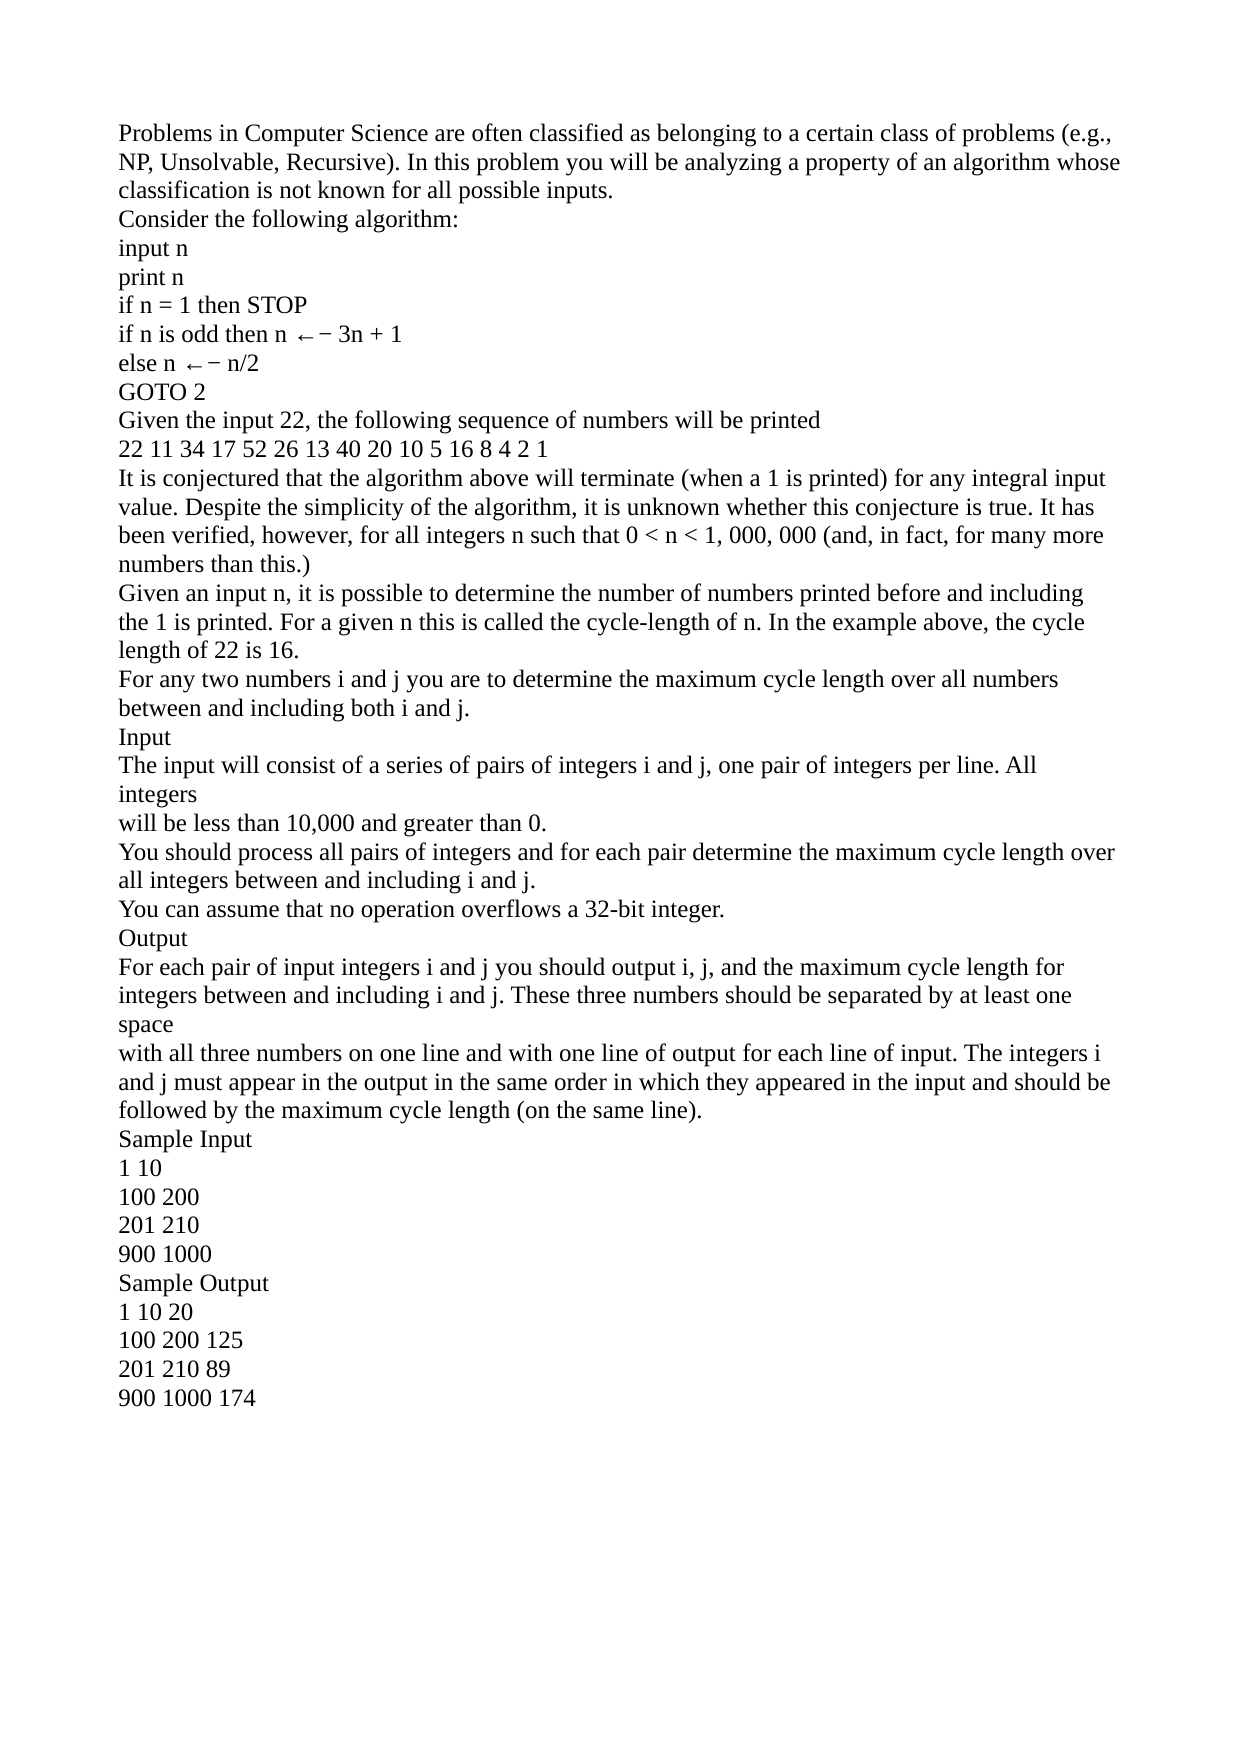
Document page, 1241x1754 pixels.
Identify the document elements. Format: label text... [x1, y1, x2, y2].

text 1 10 20 [118, 1297, 1122, 1326]
text Input [118, 722, 1122, 751]
text The input will consist of a series of pairs of integers i and j, one pair of integers per line. All integers [118, 751, 1122, 808]
text 201 210 [118, 1211, 1122, 1239]
text input n [118, 233, 1122, 262]
text 100 200 125 [118, 1326, 1122, 1354]
text GOTO 2 [118, 377, 1122, 406]
text Output [118, 923, 1122, 952]
text if n = 1 then STOP [118, 291, 1122, 319]
text Problems in Computer Science are often classified as belonging to a certain class of problems (e.g., [118, 118, 1122, 147]
text For each pair of input integers i and j you should output i, j, and the maximum cycle length for [118, 952, 1122, 981]
text else n ←− n/2 [118, 348, 1122, 377]
text and j must appear in the output in the same order in which they appeared in the input and should be [118, 1067, 1122, 1096]
text Given an input n, it is possible to determine the number of numbers printed before and including [118, 578, 1122, 607]
text NP, Unsolvable, Recursive). In this problem you will be analyzing a property of an algorithm whose [118, 147, 1122, 176]
text between and including both i and j. [118, 693, 1122, 722]
text classification is not known for all possible inputs. [118, 176, 1122, 204]
text 900 1000 [118, 1239, 1122, 1268]
text if n is odd then n ←− 3n + 1 [118, 319, 1122, 348]
text Consider the following algorithm: [118, 204, 1122, 233]
text all integers between and including i and j. [118, 866, 1122, 894]
text print n [118, 262, 1122, 291]
text integers between and including i and j. These three numbers should be separated by at least one space [118, 981, 1122, 1038]
text will be less than 10,000 and greater than 0. [118, 808, 1122, 837]
text For any two numbers i and j you are to determine the maximum cycle length over all numbers [118, 664, 1122, 693]
text length of 22 is 16. [118, 636, 1122, 664]
text You can assume that no operation overflows a 32-bit integer. [118, 894, 1122, 923]
text 201 210 89 [118, 1354, 1122, 1383]
text 22 11 34 17 52 26 13 40 20 10 5 16 8 4 2 1 [118, 434, 1122, 463]
text 100 200 [118, 1182, 1122, 1211]
text It is conjectured that the algorithm above will terminate (when a 1 is printed) for any integral input [118, 463, 1122, 492]
text 1 10 [118, 1153, 1122, 1182]
text You should process all pairs of integers and for each pair determine the maximum cycle length over [118, 837, 1122, 866]
text Sample Output [118, 1268, 1122, 1297]
text Sample Input [118, 1124, 1122, 1153]
text the 1 is printed. For a given n this is called the cycle-length of n. In the example above, the cycle [118, 607, 1122, 636]
text value. Despite the simplicity of the algorithm, it is unknown whether this conjecture is true. It has [118, 492, 1122, 521]
text been verified, however, for all integers n such that 0 < n < 1, 000, 000 (and, in fact, for many more [118, 521, 1122, 549]
text with all three numbers on one line and with one line of output for each line of input. The integers i [118, 1038, 1122, 1067]
text followed by the maximum cycle length (on the same line). [118, 1096, 1122, 1124]
text Given the input 22, the following sequence of numbers will be printed [118, 406, 1122, 434]
text numbers than this.) [118, 549, 1122, 578]
text 900 1000 174 [118, 1383, 1122, 1412]
